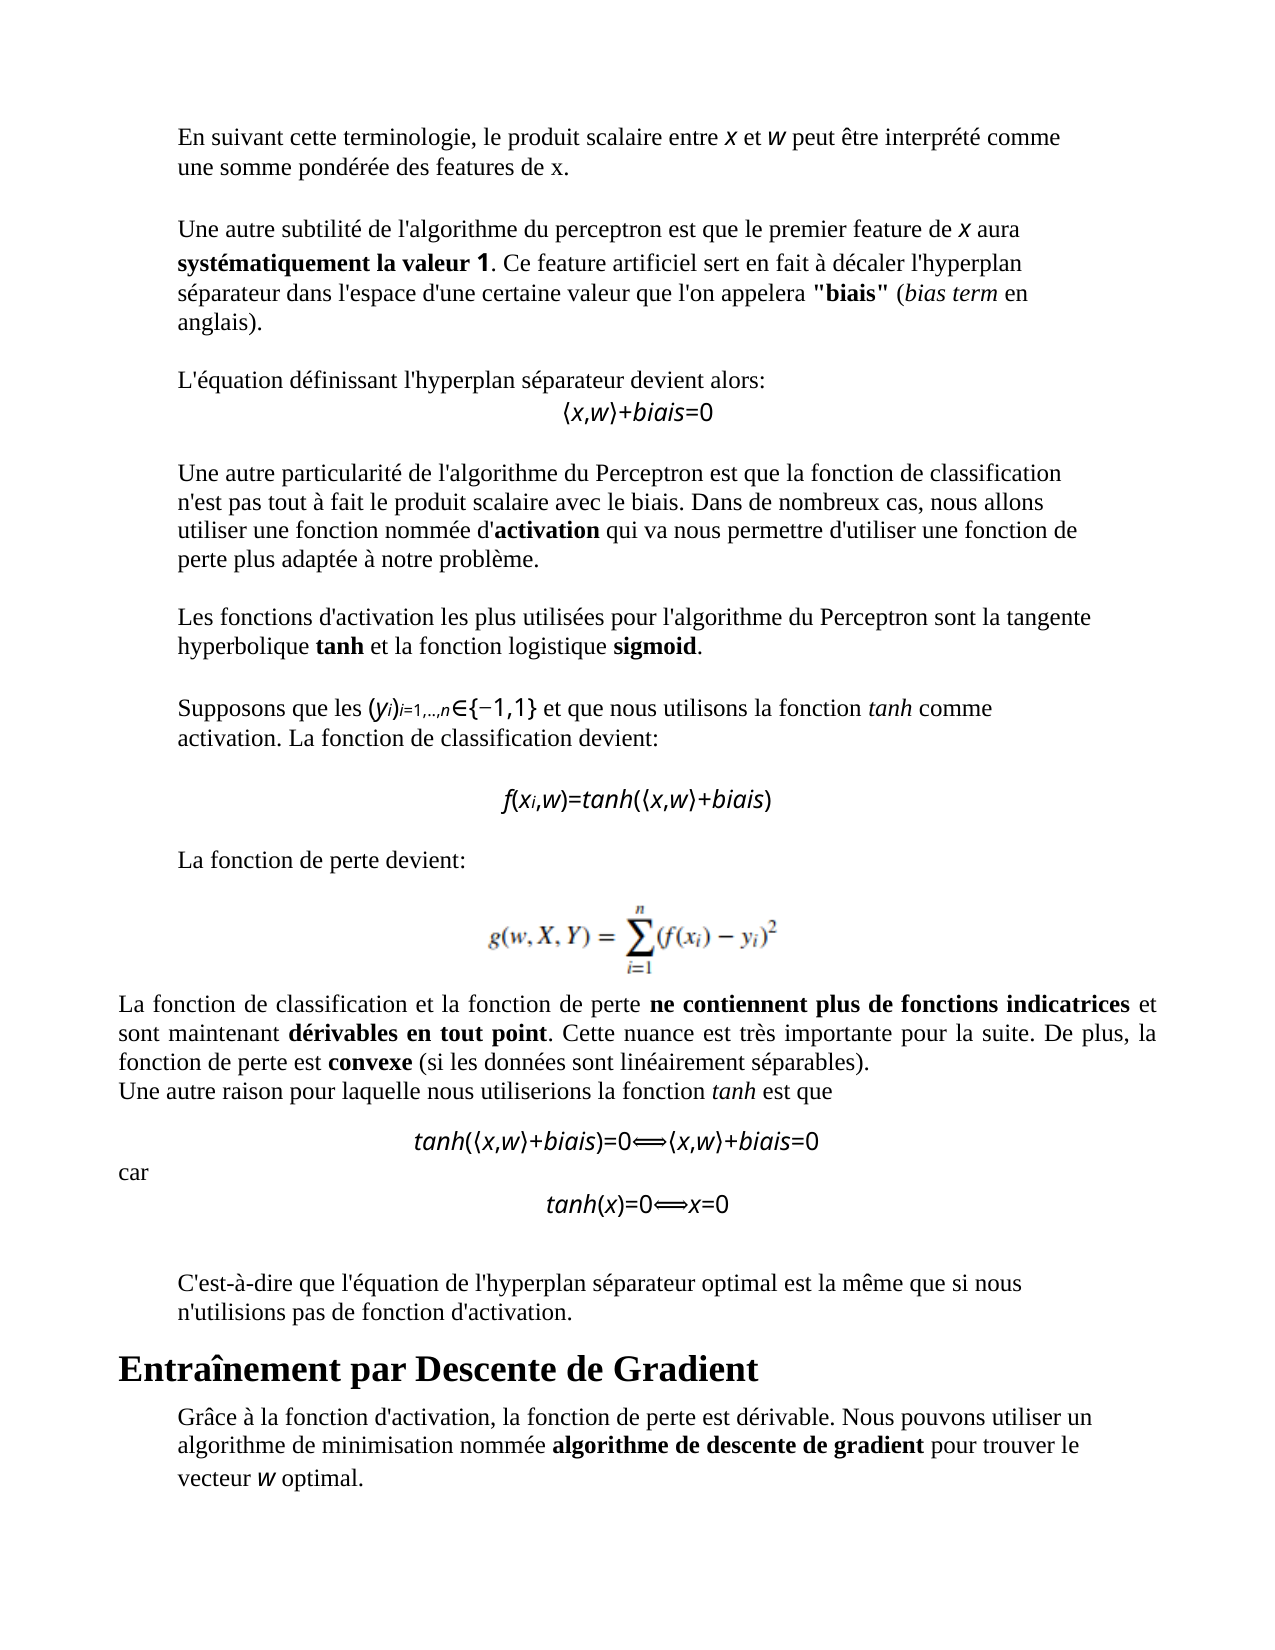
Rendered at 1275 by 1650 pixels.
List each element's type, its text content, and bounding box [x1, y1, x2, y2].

text Les fonctions d'activation les plus utilisées pour l'algorithme du Perceptron sont la tangente hyperbolique tanh et la fonction logistique sigmoid. [177, 602, 1098, 660]
text C'est-à-dire que l'équation de l'hyperplan séparateur optimal est la même que si nous n'utilisions pas de fonction d'activation. [177, 1268, 1098, 1325]
text ⟨x,w⟩+biais=0 [177, 394, 1098, 428]
text tanh(⟨x,w⟩+biais)=0⟺⟨x,w⟩+biais=0 [118, 1123, 1157, 1157]
text Une autre particularité de l'algorithme du Perceptron est que la fonction de classification n'est pas tout à fait le produit scalaire avec le biais. Dans de nombreux cas, nous allons utiliser une fonction nommée d'activation qui va nous permettre d'utiliser une fonction de perte plus adaptée à notre problème. [177, 458, 1098, 573]
text Supposons que les (yi)i=1,..,n∈{−1,1} et que nous utilisons la fonction tanh comme activation. La fonction de classification devient: [177, 689, 1098, 752]
text Une autre subtilité de l'algorithme du perceptron est que le premier feature de x aura systématiquement la valeur 1. Ce feature artificiel sert en fait à décaler l'hyperplan séparateur dans l'espace d'une certaine valeur que l'on appelera "biais" (bias term en anglais). [177, 210, 1098, 336]
text tanh(x)=0⟺x=0 [118, 1186, 1157, 1220]
picture [479, 903, 796, 985]
subtitle Entraînement par Descente de Gradient [118, 1346, 1157, 1389]
text L'équation définissant l'hyperplan séparateur devient alors: [177, 366, 1098, 394]
text La fonction de classification et la fonction de perte ne contiennent plus de fonctions indicatrices et sont maintenant dérivables en tout point. Cette nuance est très importante pour la suite. De plus, la fonction de perte est convexe (si les données sont linéairement séparables). [118, 989, 1157, 1076]
text car [118, 1157, 1157, 1186]
text En suivant cette terminologie, le produit scalaire entre x et w peut être interprété comme une somme pondérée des features de x. [177, 118, 1098, 181]
text La fonction de perte devient: [177, 845, 1098, 874]
text f(xi,w)=tanh(⟨x,w⟩+biais) [177, 782, 1098, 816]
text Une autre raison pour laquelle nous utiliserions la fonction tanh est que [118, 1076, 1157, 1104]
text Grâce à la fonction d'activation, la fonction de perte est dérivable. Nous pouvons utiliser un algorithme de minimisation nommée algorithme de descente de gradient pour trouver le vecteur w optimal. [177, 1402, 1098, 1493]
